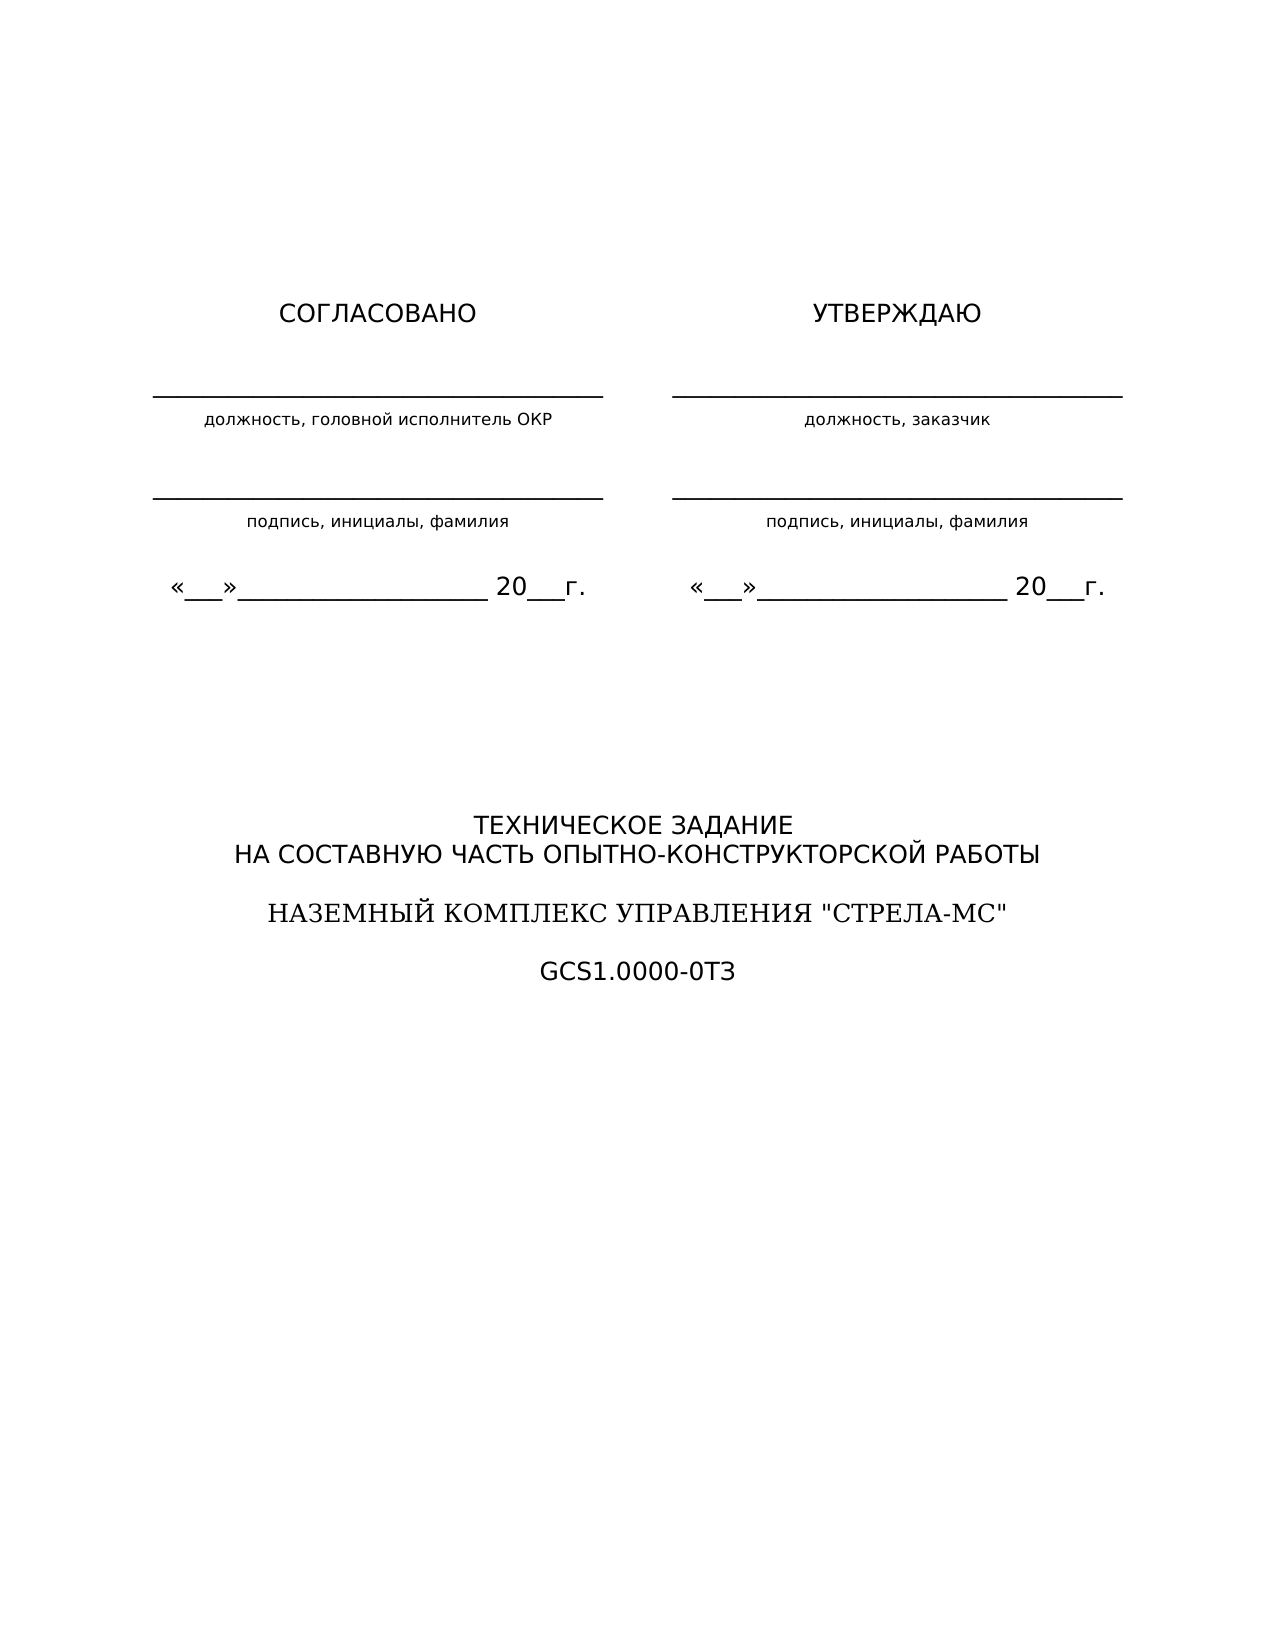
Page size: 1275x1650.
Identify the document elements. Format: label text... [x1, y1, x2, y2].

text НАЗЕМНЫЙ КОМПЛЕКС УПРАВЛЕНИЯ "СТРЕЛА-МС" [118, 899, 1157, 928]
text GCS1.0000-0ТЗ [118, 957, 1157, 986]
table_header УТВЕРЖДАЮ [638, 293, 1157, 334]
table_cell ____________________________________ [118, 435, 637, 506]
table_cell подпись, инициалы, фамилия [638, 506, 1157, 537]
table_cell ____________________________________ [118, 334, 637, 404]
table_header СОГЛАСОВАНО [118, 293, 637, 334]
table_cell должность, головной исполнитель ОКР [118, 404, 637, 435]
table_cell должность, заказчик [638, 404, 1157, 435]
table_cell «___»____________________ 20___г. [638, 537, 1157, 607]
text ТЕХНИЧЕСКОЕ ЗАДАНИЕ НА СОСТАВНУЮ ЧАСТЬ ОПЫТНО-КОНСТРУКТОРСКОЙ РАБОТЫ [118, 811, 1157, 870]
table_cell подпись, инициалы, фамилия [118, 506, 637, 537]
table_cell ____________________________________ [638, 435, 1157, 506]
table_cell ____________________________________ [638, 334, 1157, 404]
table_cell «___»____________________ 20___г. [118, 537, 637, 607]
